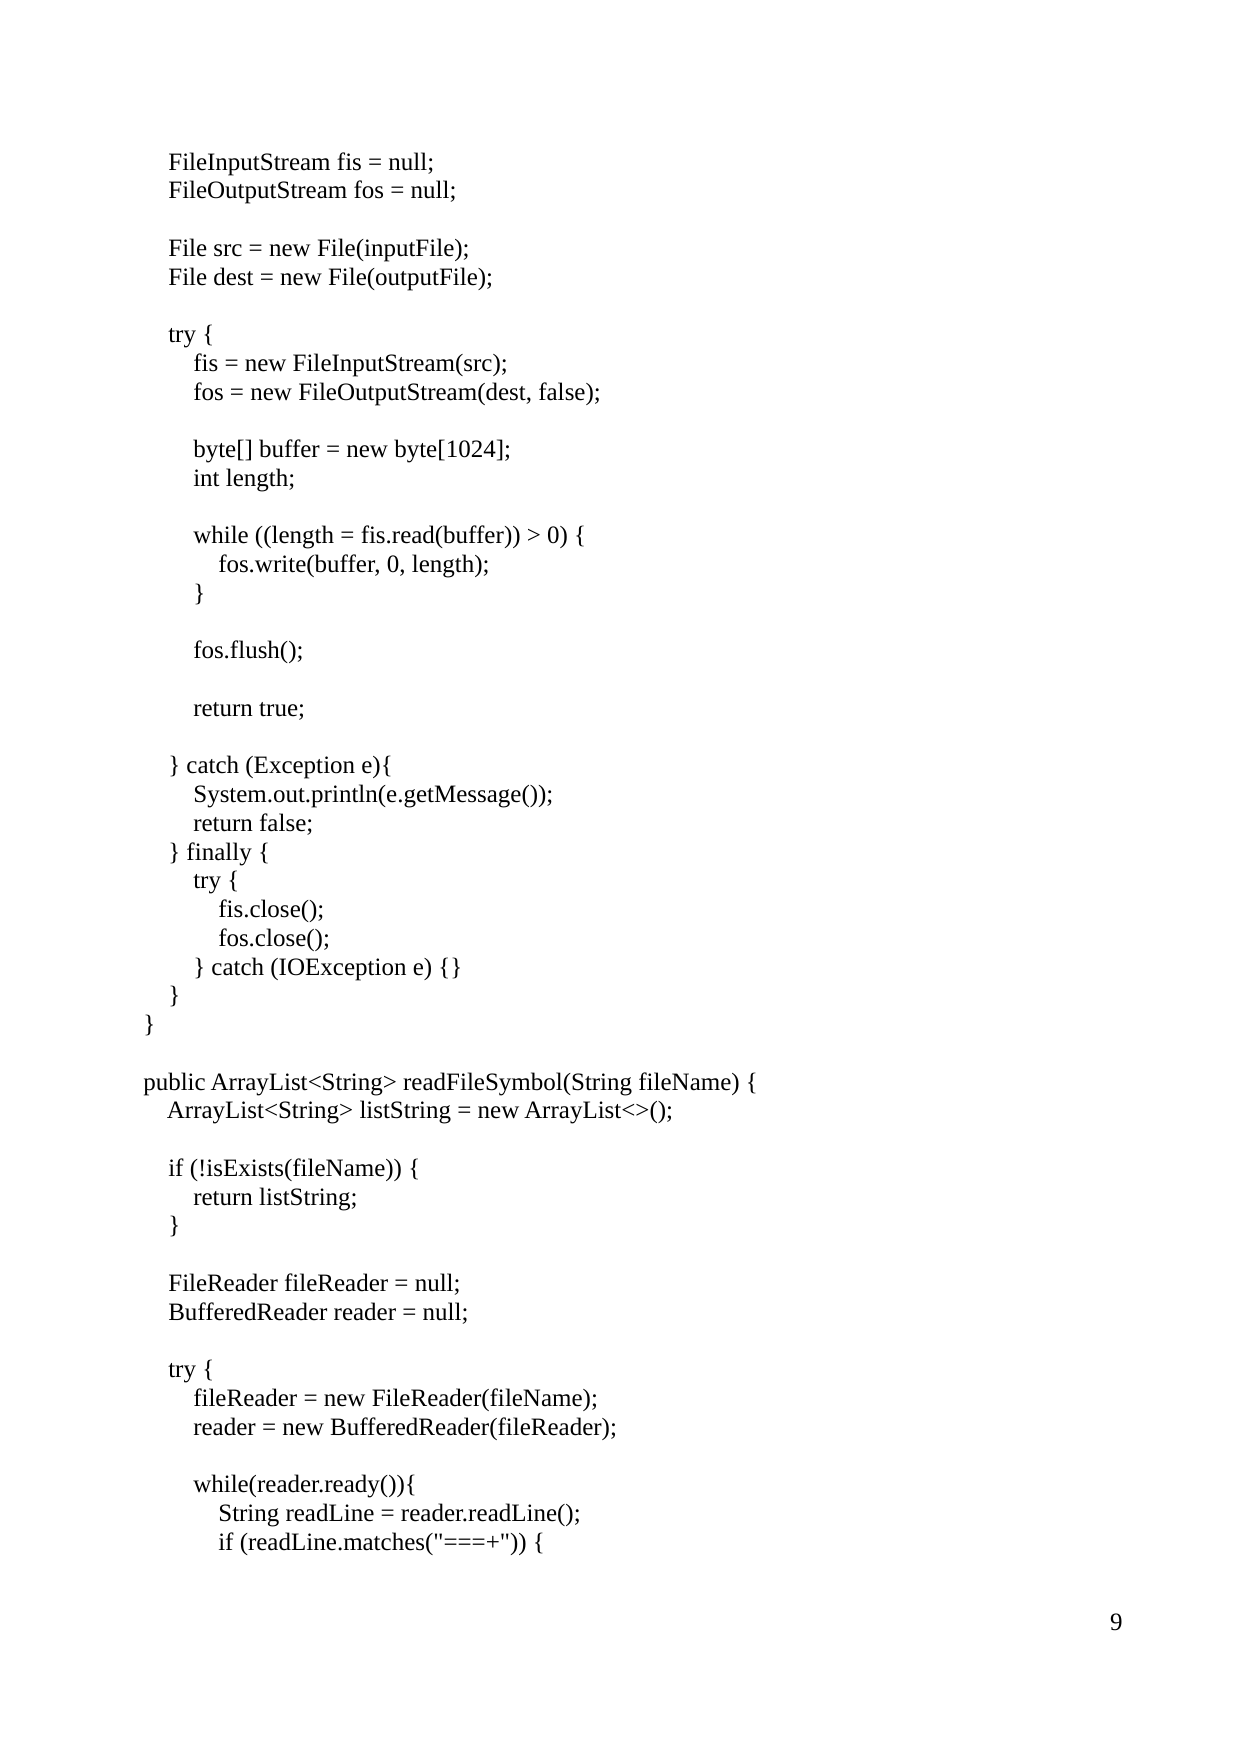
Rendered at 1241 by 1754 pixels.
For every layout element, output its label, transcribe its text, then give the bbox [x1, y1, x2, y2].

text int length; [118, 463, 1122, 492]
text } [118, 578, 1122, 607]
text return true; [118, 693, 1122, 722]
text fos.flush(); [118, 636, 1122, 664]
text if (!isExists(fileName)) { [118, 1153, 1122, 1182]
text } catch (IOException e) {} [118, 952, 1122, 981]
text BufferedReader reader = null; [118, 1297, 1122, 1326]
text while(reader.ready()){ [118, 1469, 1122, 1498]
text while ((length = fis.read(buffer)) > 0) { [118, 521, 1122, 549]
text try { [118, 1354, 1122, 1383]
text } catch (Exception e){ [118, 751, 1122, 779]
text return listString; [118, 1182, 1122, 1211]
text } [118, 981, 1122, 1009]
text fos.write(buffer, 0, length); [118, 549, 1122, 578]
text byte[] buffer = new byte[1024]; [118, 434, 1122, 463]
text reader = new BufferedReader(fileReader); [118, 1412, 1122, 1441]
text FileOutputStream fos = null; [118, 176, 1122, 204]
text String readLine = reader.readLine(); [118, 1498, 1122, 1527]
text ArrayList<String> listString = new ArrayList<>(); [118, 1096, 1122, 1124]
text } [118, 1009, 1122, 1038]
text if (readLine.matches("===+")) { [118, 1527, 1122, 1556]
text try { [118, 866, 1122, 894]
text fis = new FileInputStream(src); [118, 348, 1122, 377]
text System.out.println(e.getMessage()); [118, 779, 1122, 808]
text fileReader = new FileReader(fileName); [118, 1383, 1122, 1412]
text fos.close(); [118, 923, 1122, 952]
text FileInputStream fis = null; [118, 147, 1122, 176]
text fis.close(); [118, 894, 1122, 923]
text fos = new FileOutputStream(dest, false); [118, 377, 1122, 406]
text File src = new File(inputFile); [118, 233, 1122, 262]
text public ArrayList<String> readFileSymbol(String fileName) { [118, 1067, 1122, 1096]
text } finally { [118, 837, 1122, 866]
text return false; [118, 808, 1122, 837]
text File dest = new File(outputFile); [118, 262, 1122, 291]
text try { [118, 319, 1122, 348]
text FileReader fileReader = null; [118, 1268, 1122, 1297]
text } [118, 1211, 1122, 1239]
